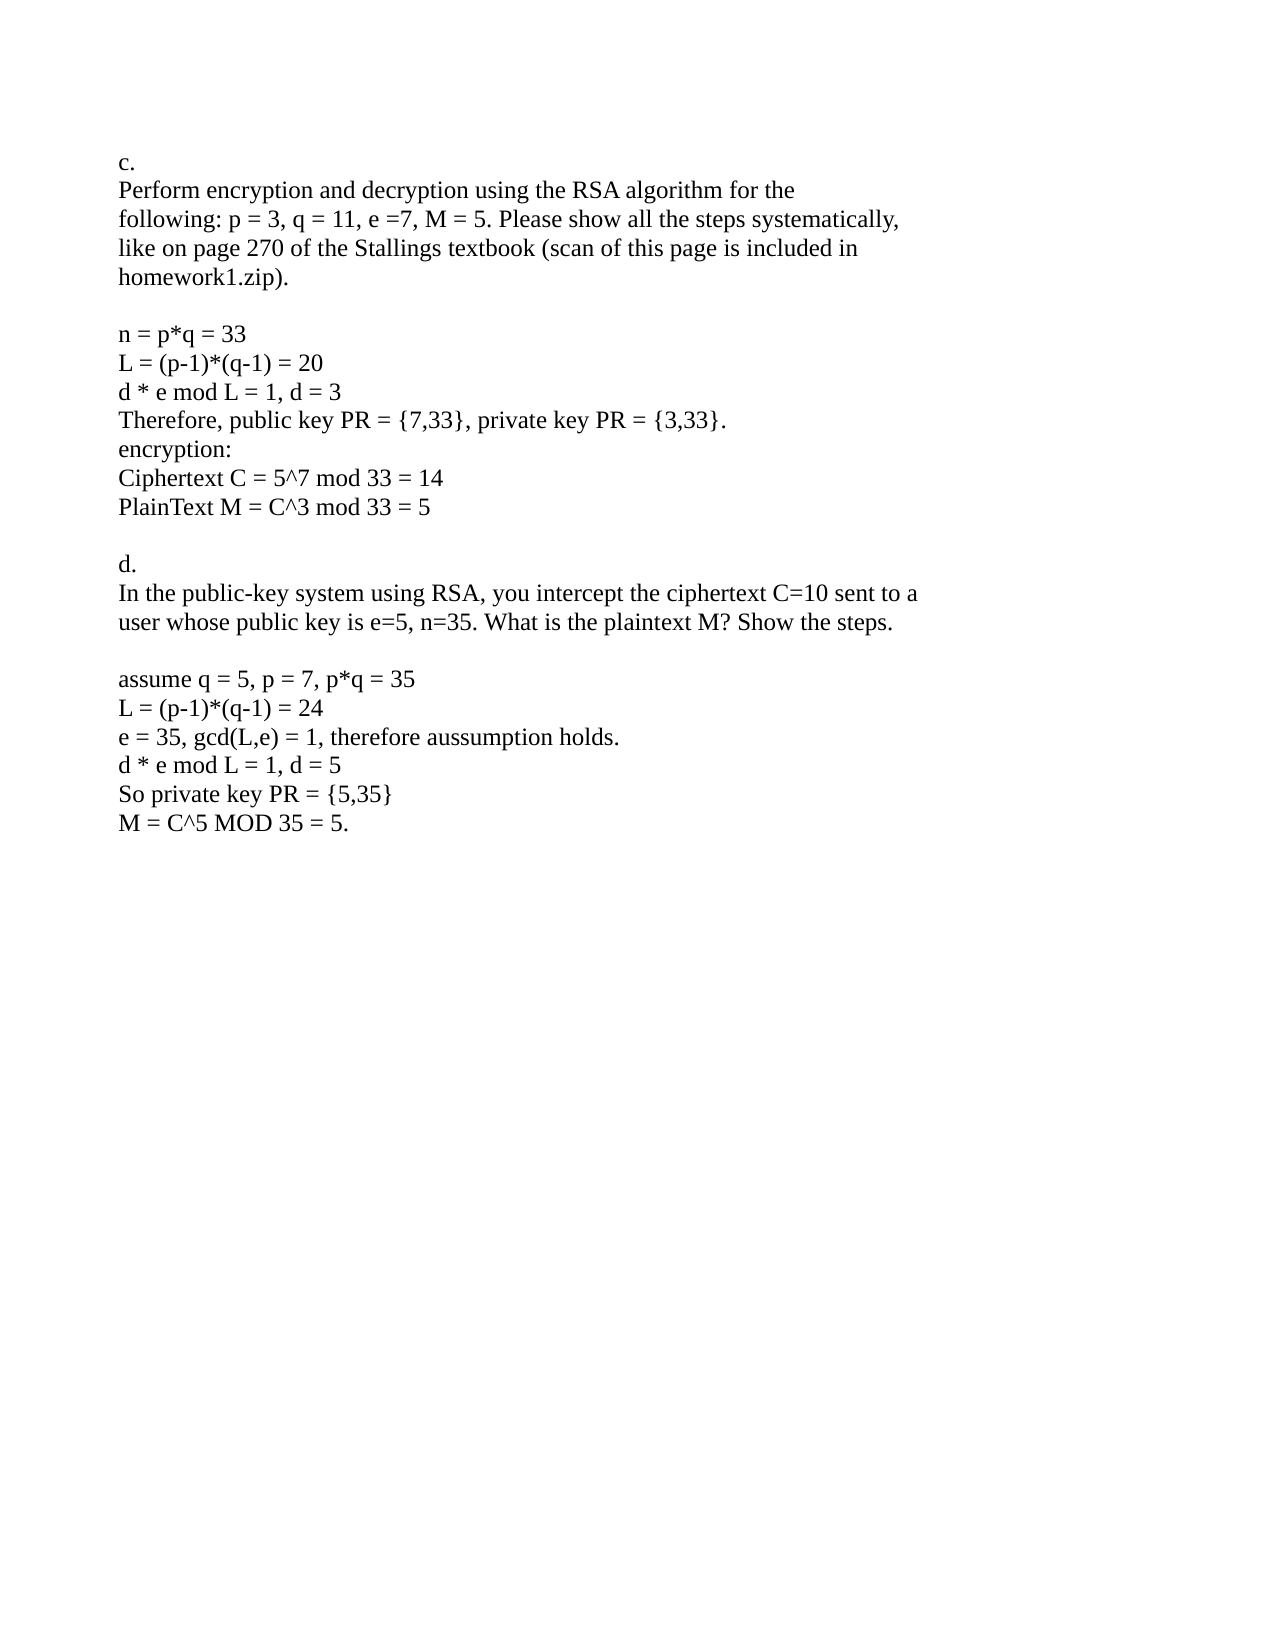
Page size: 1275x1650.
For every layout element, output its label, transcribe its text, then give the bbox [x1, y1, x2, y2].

text Perform encryption and decryption using the RSA algorithm for the [118, 176, 1157, 204]
text d. [118, 549, 1157, 578]
text like on page 270 of the Stallings textbook (scan of this page is included in [118, 233, 1157, 262]
text In the public-key system using RSA, you intercept the ciphertext C=10 sent to a [118, 578, 1157, 607]
text d * e mod L = 1, d = 3 [118, 377, 1157, 406]
text d * e mod L = 1, d = 5 [118, 751, 1157, 779]
text encryption: [118, 434, 1157, 463]
text user whose public key is e=5, n=35. What is the plaintext M? Show the steps. [118, 607, 1157, 636]
text M = C^5 MOD 35 = 5. [118, 808, 1157, 837]
text assume q = 5, p = 7, p*q = 35 [118, 664, 1157, 693]
text homework1.zip). [118, 262, 1157, 291]
text following: p = 3, q = 11, e =7, M = 5. Please show all the steps systematically, [118, 204, 1157, 233]
text c. [118, 147, 1157, 176]
text L = (p-1)*(q-1) = 24 [118, 693, 1157, 722]
text L = (p-1)*(q-1) = 20 [118, 348, 1157, 377]
text Ciphertext C = 5^7 mod 33 = 14 [118, 463, 1157, 492]
text n = p*q = 33 [118, 319, 1157, 348]
text PlainText M = C^3 mod 33 = 5 [118, 492, 1157, 521]
text e = 35, gcd(L,e) = 1, therefore aussumption holds. [118, 722, 1157, 751]
text So private key PR = {5,35} [118, 779, 1157, 808]
text Therefore, public key PR = {7,33}, private key PR = {3,33}. [118, 406, 1157, 434]
